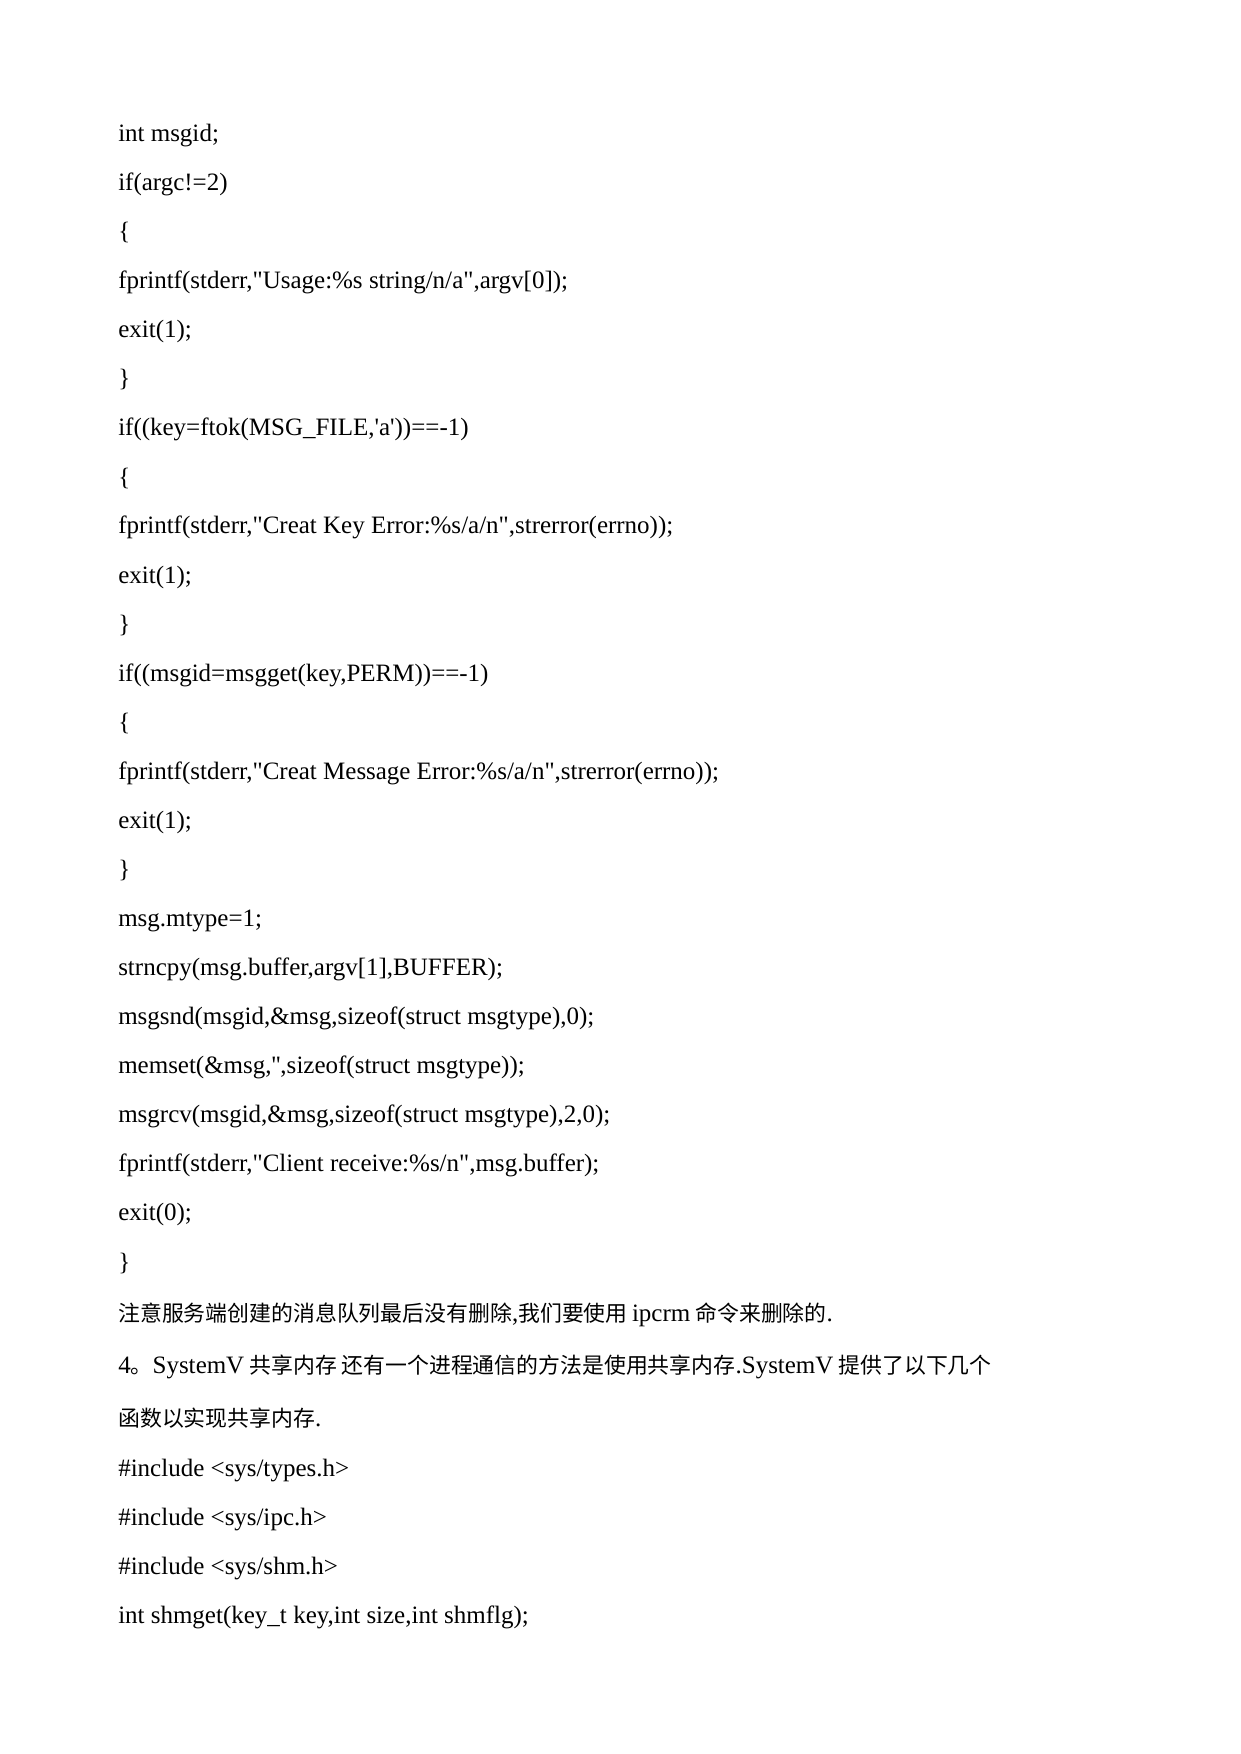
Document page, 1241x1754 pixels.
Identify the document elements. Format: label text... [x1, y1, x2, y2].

text memset(&msg,'',sizeof(struct msgtype)); [118, 1050, 1122, 1079]
text exit(1); [118, 560, 1122, 588]
text exit(1); [118, 314, 1122, 343]
text fprintf(stderr,"Creat Key Error:%s/a/n",strerror(errno)); [118, 511, 1122, 539]
text fprintf(stderr,"Creat Message Error:%s/a/n",strerror(errno)); [118, 756, 1122, 785]
text if((key=ftok(MSG_FILE,'a'))==-1) [118, 412, 1122, 441]
text exit(1); [118, 805, 1122, 834]
text #include <sys/shm.h> [118, 1551, 1122, 1580]
text } [118, 854, 1122, 883]
text fprintf(stderr,"Client receive:%s/n",msg.buffer); [118, 1148, 1122, 1177]
text int msgid; [118, 118, 1122, 147]
text #include <sys/ipc.h> [118, 1502, 1122, 1531]
text if((msgid=msgget(key,PERM))==-1) [118, 658, 1122, 687]
text { [118, 216, 1122, 245]
text { [118, 462, 1122, 490]
text int shmget(key_t key,int size,int shmflg); [118, 1600, 1122, 1629]
text fprintf(stderr,"Usage:%s string/n/a",argv[0]); [118, 265, 1122, 294]
text } [118, 609, 1122, 637]
text #include <sys/types.h> [118, 1453, 1122, 1482]
text } [118, 363, 1122, 392]
text msgrcv(msgid,&msg,sizeof(struct msgtype),2,0); [118, 1099, 1122, 1128]
text exit(0); [118, 1197, 1122, 1226]
text 注意服务端创建的消息队列最后没有删除,我们要使用ipcrm命令来删除的. [118, 1296, 1122, 1327]
text msgsnd(msgid,&msg,sizeof(struct msgtype),0); [118, 1001, 1122, 1030]
text { [118, 707, 1122, 736]
text if(argc!=2) [118, 167, 1122, 196]
text strncpy(msg.buffer,argv[1],BUFFER); [118, 952, 1122, 981]
text msg.mtype=1; [118, 903, 1122, 932]
text 4。SystemV共享内存 还有一个进程通信的方法是使用共享内存.SystemV提供了以下几个 [118, 1348, 1122, 1380]
text } [118, 1247, 1122, 1275]
text 函数以实现共享内存. [118, 1401, 1122, 1432]
